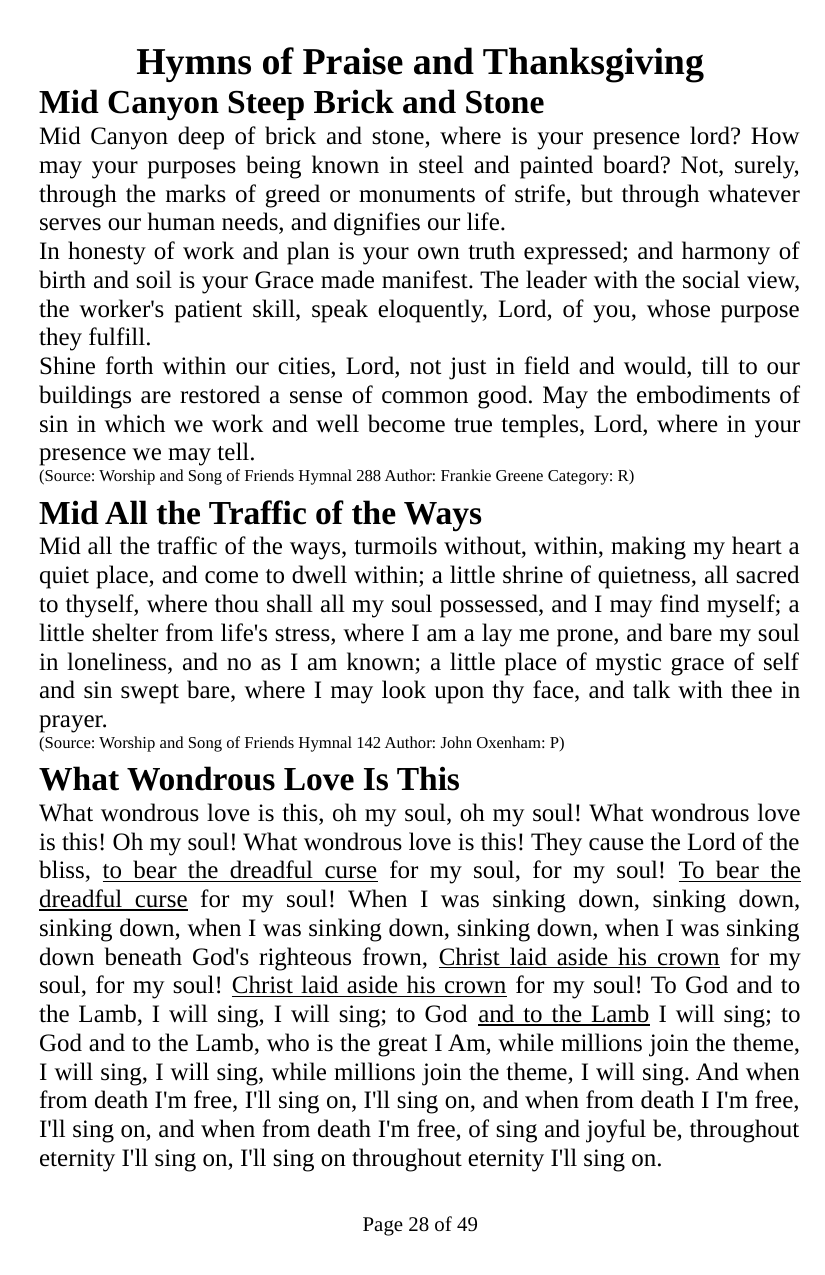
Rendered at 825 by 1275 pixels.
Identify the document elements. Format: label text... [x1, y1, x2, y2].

text Mid all the traffic of the ways, turmoils without, within, making my heart a quiet place, and come to dwell within; a little shrine of quietness, all sacred to thyself, where thou shall all my soul possessed, and I may find myself; a little shelter from life's stress, where I am a lay me prone, and bare my soul in loneliness, and no as I am known; a little place of mystic grace of self and sin swept bare, where I may look upon thy face, and talk with thee in prayer. [39, 532, 801, 733]
text In honesty of work and plan is your own truth expressed; and harmony of birth and soil is your Grace made manifest. The leader with the social view, the worker's patient skill, speak eloquently, Lord, of you, whose purpose they fulfill. [39, 236, 801, 351]
subtitle What Wondrous Love Is This [39, 759, 801, 798]
text What wondrous love is this, oh my soul, oh my soul! What wondrous love is this! Oh my soul! What wondrous love is this! They cause the Lord of the bliss, to bear the dreadful curse for my soul, for my soul! To bear the dreadful curse for my soul! When I was sinking down, sinking down, sinking down, when I was sinking down, sinking down, when I was sinking down beneath God's righteous frown, Christ laid aside his crown for my soul, for my soul! Christ laid aside his crown for my soul! To God and to the Lamb, I will sing, I will sing; to God and to the Lamb I will sing; to God and to the Lamb, who is the great I Am, while millions join the theme, I will sing, I will sing, while millions join the theme, I will sing. And when from death I'm free, I'll sing on, I'll sing on, and when from death I I'm free, I'll sing on, and when from death I'm free, of sing and joyful be, throughout eternity I'll sing on, I'll sing on throughout eternity I'll sing on. [39, 798, 801, 1172]
text (Source: Worship and Song of Friends Hymnal 142 Author: John Oxenham: P) [39, 733, 801, 752]
text Shine forth within our cities, Lord, not just in field and would, till to our buildings are restored a sense of common good. May the embodiments of sin in which we work and well become true temples, Lord, where in your presence we may tell. [39, 351, 801, 466]
text (Source: Worship and Song of Friends Hymnal 288 Author: Frankie Greene Category: R) [39, 466, 801, 485]
subtitle Mid Canyon Steep Brick and Stone [39, 83, 801, 121]
subtitle Hymns of Praise and Thanksgiving [39, 39, 801, 83]
text Mid Canyon deep of brick and stone, where is your presence lord? How may your purposes being known in steel and painted board? Not, surely, through the marks of greed or monuments of strife, but through whatever serves our human needs, and dignifies our life. [39, 121, 801, 236]
subtitle Mid All the Traffic of the Ways [39, 493, 801, 532]
